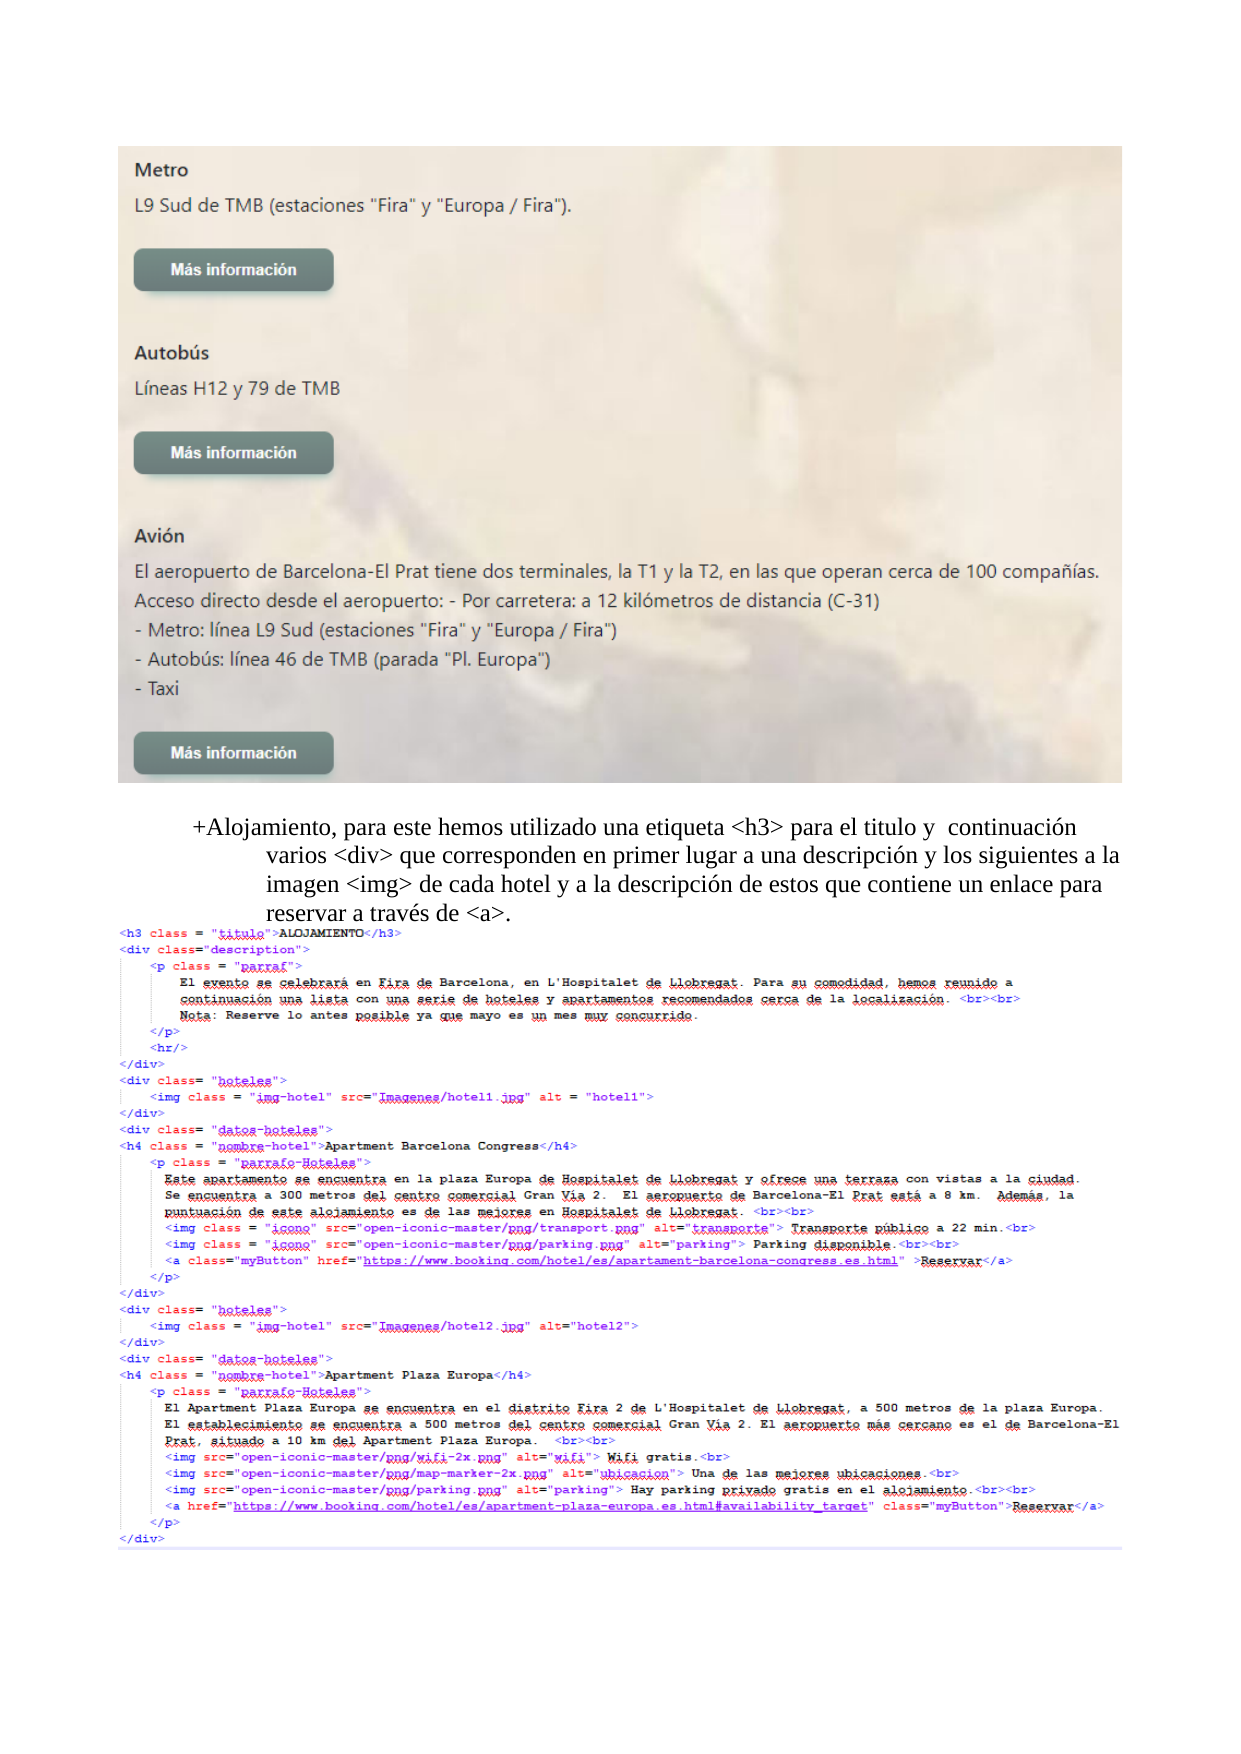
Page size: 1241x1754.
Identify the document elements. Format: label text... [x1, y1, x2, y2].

picture [118, 926, 1123, 1550]
picture [118, 146, 1123, 783]
text +Alojamiento, para este hemos utilizado una etiqueta <h3> para el titulo y continuación varios <div> que corresponden en primer lugar a una descripción y los siguientes a la imagen <img> de cada hotel y a la descripción de estos que contiene un enlace para reservar a través de <a>. [118, 812, 1122, 926]
